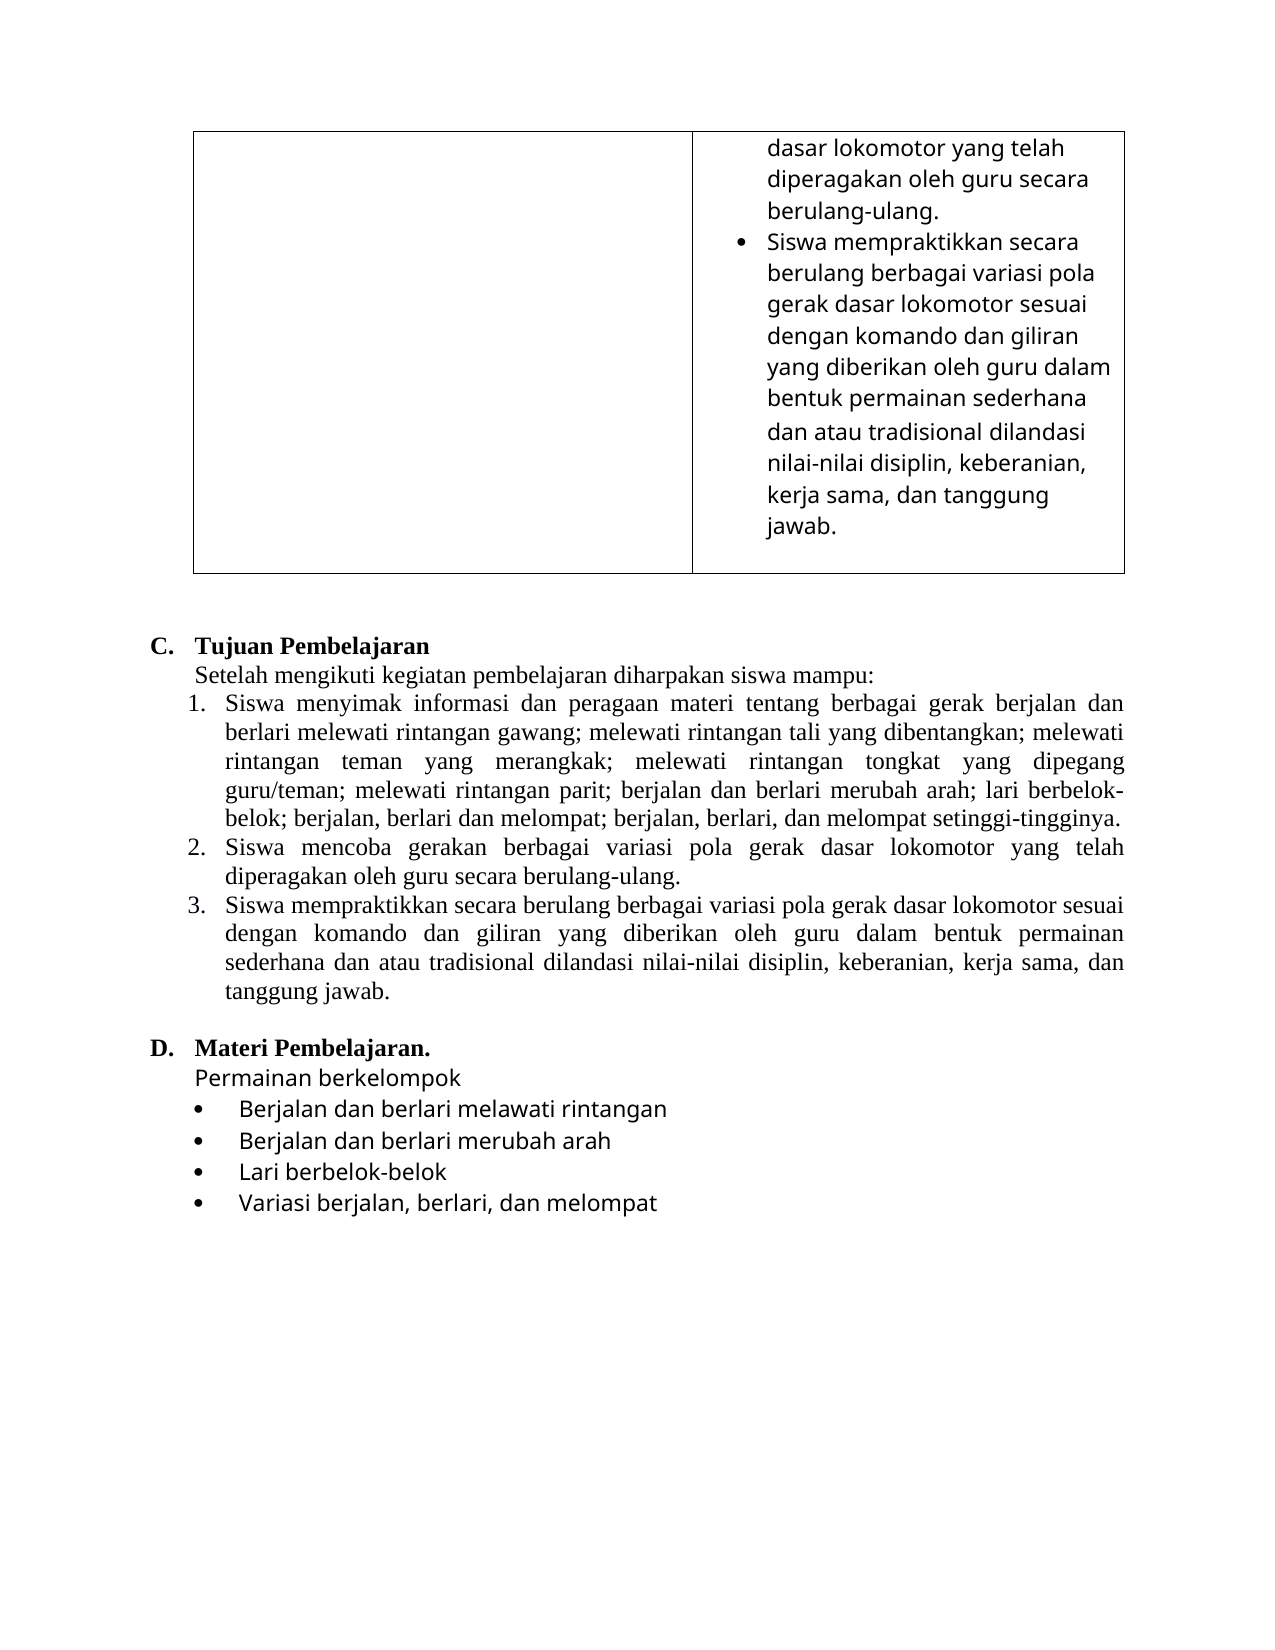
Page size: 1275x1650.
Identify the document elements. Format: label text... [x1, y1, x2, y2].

list Siswa mempraktikkan secara berulang berbagai variasi pola gerak dasar lokomotor sesuai dengan komando dan giliran yang diberikan oleh guru dalam bentuk permainan sederhana dan atau tradisional dilandasi nilai-nilai disiplin, keberanian, kerja sama, dan tanggung jawab. [187, 890, 1125, 1005]
text Setelah mengikuti kegiatan pembelajaran diharpakan siswa mampu: [194, 660, 1125, 688]
list Materi Pembelajaran. [150, 1033, 1125, 1062]
table_cell [194, 132, 692, 572]
list Siswa mencoba gerakan berbagai variasi pola gerak dasar lokomotor yang telah diperagakan oleh guru secara berulang-ulang. [187, 832, 1125, 890]
list Lari berbelok-belok [194, 1156, 1125, 1187]
list Variasi berjalan, berlari, dan melompat [194, 1187, 1125, 1218]
list Tujuan Pembelajaran [150, 631, 1125, 660]
list Siswa menyimak informasi dan peragaan materi tentang berbagai gerak berjalan dan berlari melewati rintangan gawang; melewati rintangan tali yang dibentangkan; melewati rintangan teman yang merangkak; melewati rintangan tongkat yang dipegang guru/teman; melewati rintangan parit; berjalan dan berlari merubah arah; lari berbelok-belok; berjalan, berlari dan melompat; berjalan, berlari, dan melompat setinggi-tingginya. [187, 688, 1125, 832]
list Berjalan dan berlari melawati rintangan [194, 1093, 1125, 1125]
table_cell dasar lokomotor yang telah diperagakan oleh guru secara berulang-ulang. Siswa mempraktikkan secara berulang berbagai variasi pola gerak dasar lokomotor sesuai dengan komando dan giliran yang diberikan oleh guru dalam bentuk permainan sederhana dan atau tradisional dilandasi nilai-nilai disiplin, keberanian, kerja sama, dan tanggung jawab. [693, 132, 1124, 572]
list Berjalan dan berlari merubah arah [194, 1125, 1125, 1156]
text Permainan berkelompok [150, 1062, 1125, 1093]
